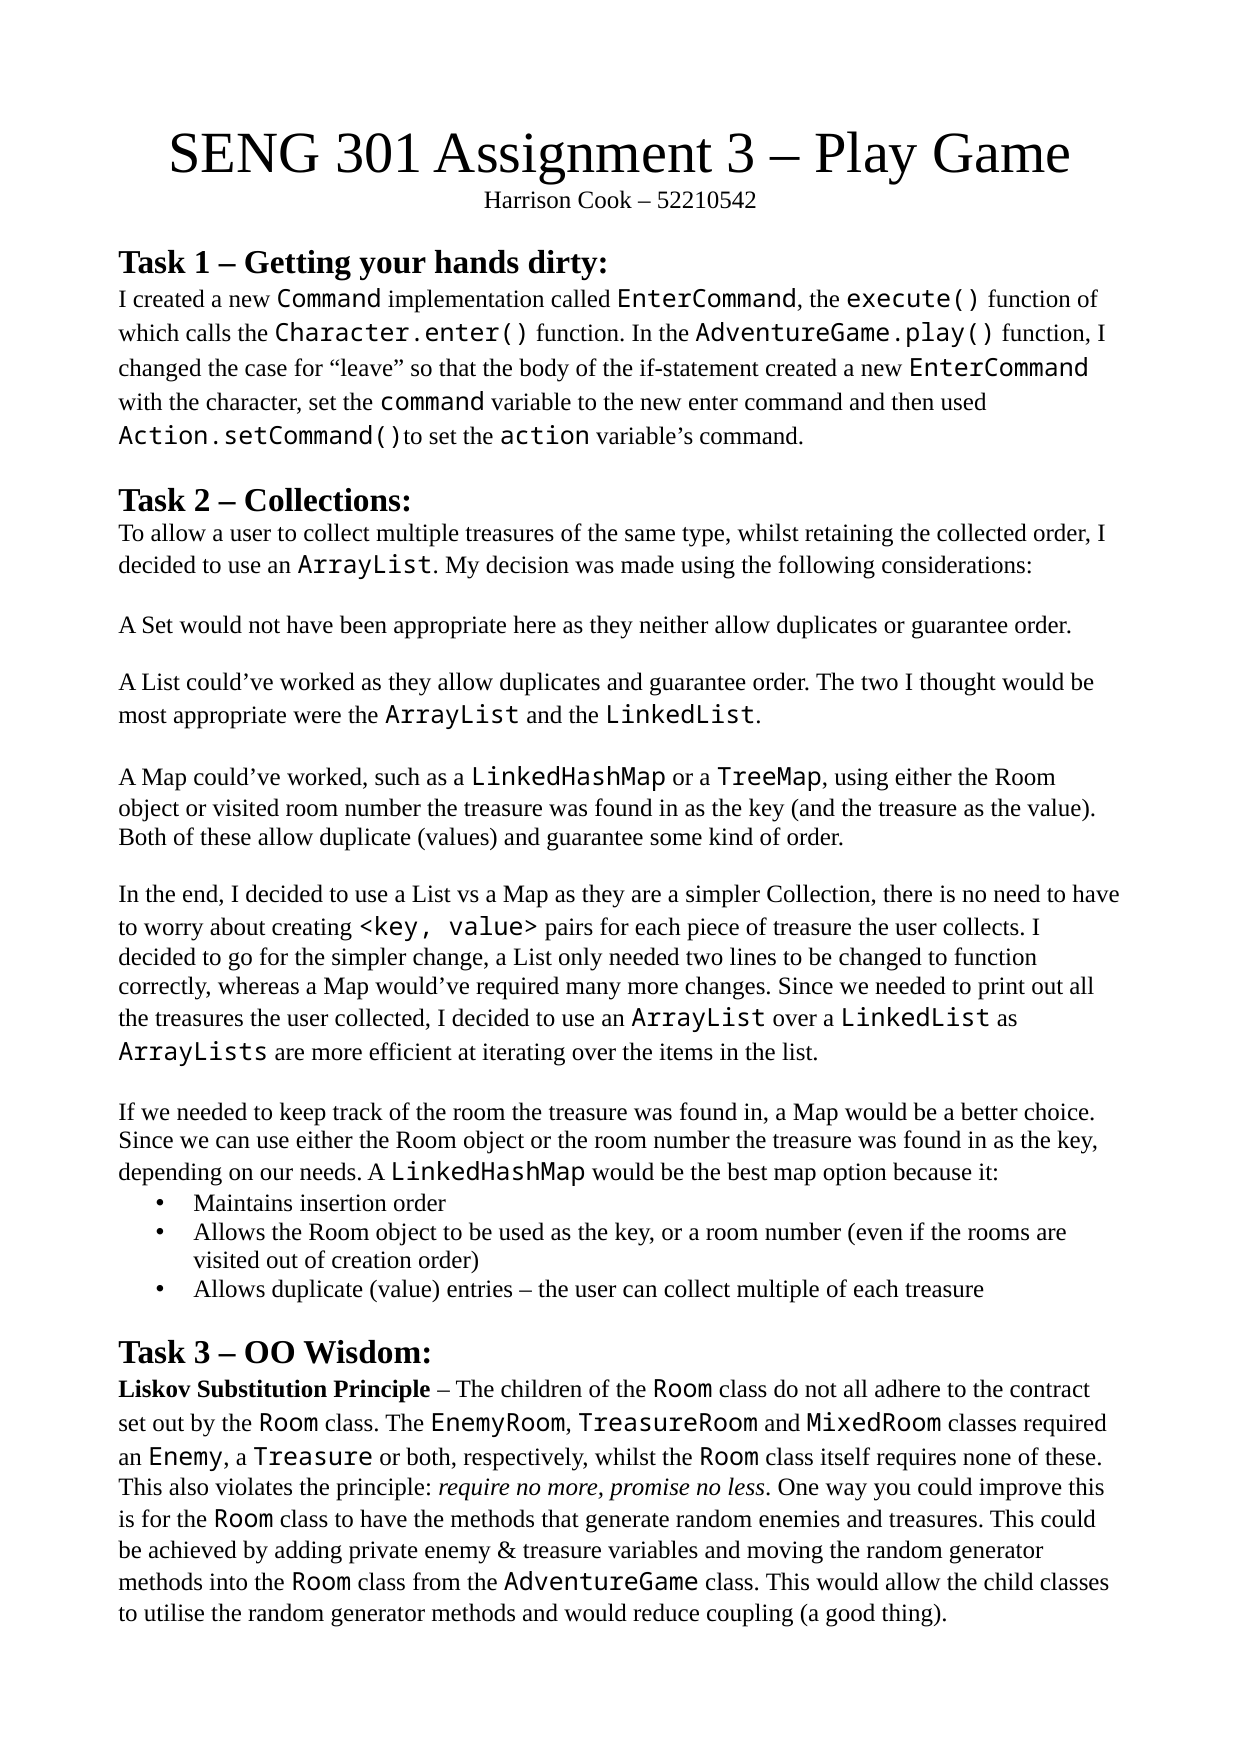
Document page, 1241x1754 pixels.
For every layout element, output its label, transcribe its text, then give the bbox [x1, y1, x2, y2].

text In the end, I decided to use a List vs a Map as they are a simpler Collection, there is no need to have to worry about creating <key, value> pairs for each piece of treasure the user collects. I decided to go for the simpler change, a List only needed two lines to be changed to function correctly, whereas a Map would’ve required many more changes. Since we needed to print out all the treasures the user collected, I decided to use an ArrayList over a LinkedList as ArrayLists are more efficient at iterating over the items in the list. [118, 879, 1122, 1068]
text Task 2 – Collections: [118, 480, 1122, 518]
text A Set would not have been appropriate here as they neither allow duplicates or guarantee order. [118, 610, 1122, 639]
text I created a new Command implementation called EnterCommand, the execute() function of which calls the Character.enter() function. In the AdventureGame.play() function, I changed the case for “leave” so that the body of the if-statement created a new EnterCommand with the character, set the command variable to the new enter command and then used Action.setCommand()to set the action variable’s command. [118, 281, 1122, 451]
list Maintains insertion order [156, 1188, 1122, 1217]
text Task 1 – Getting your hands dirty: [118, 243, 1122, 281]
text SENG 301 Assignment 3 – Play Game [118, 118, 1122, 185]
text Harrison Cook – 52210542 [118, 185, 1122, 214]
text A Map could’ve worked, such as a LinkedHashMap or a TreeMap, using either the Room object or visited room number the treasure was found in as the key (and the treasure as the value). Both of these allow duplicate (values) and guarantee some kind of order. [118, 759, 1122, 851]
text Liskov Substitution Principle – The children of the Room class do not all adhere to the contract set out by the Room class. The EnemyRoom, TreasureRoom and MixedRoom classes required an Enemy, a Treasure or both, respectively, whilst the Room class itself requires none of these. This also violates the principle: require no more, promise no less. One way you could improve this is for the Room class to have the methods that generate random enemies and treasures. This could be achieved by adding private enemy & treasure variables and moving the random generator methods into the Room class from the AdventureGame class. This would allow the child classes to utilise the random generator methods and would reduce coupling (a good thing). [118, 1370, 1122, 1627]
text To allow a user to collect multiple treasures of the same type, whilst retaining the collected order, I decided to use an ArrayList. My decision was made using the following considerations: [118, 518, 1122, 581]
list Allows duplicate (value) entries – the user can collect multiple of each treasure [156, 1274, 1122, 1303]
text If we needed to keep track of the room the treasure was found in, a Map would be a better choice. Since we can use either the Room object or the room number the treasure was found in as the key, depending on our needs. A LinkedHashMap would be the best map option because it: [118, 1097, 1122, 1188]
list Allows the Room object to be used as the key, or a room number (even if the rooms are visited out of creation order) [156, 1217, 1122, 1274]
text Task 3 – OO Wisdom: [118, 1332, 1122, 1370]
text A List could’ve worked as they allow duplicates and guarantee order. The two I thought would be most appropriate were the ArrayList and the LinkedList. [118, 667, 1122, 730]
